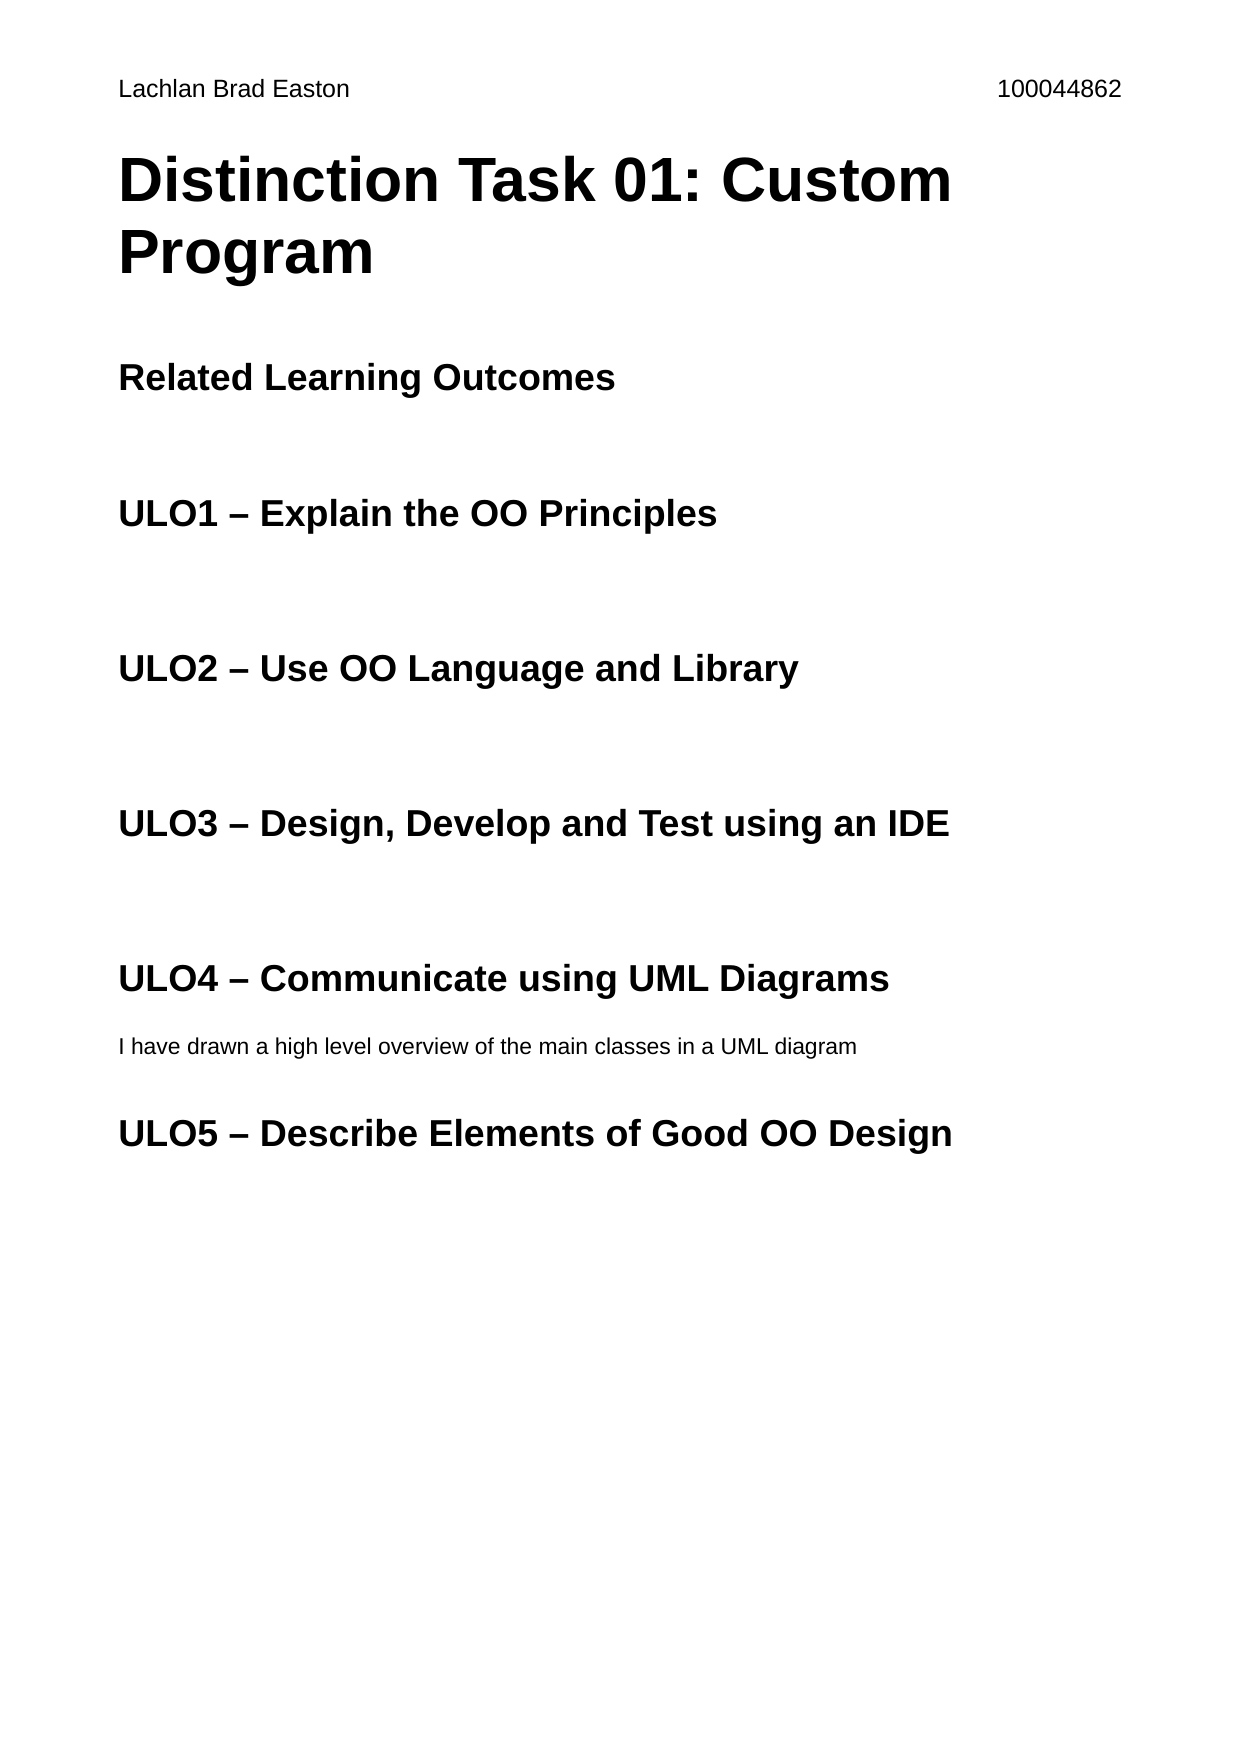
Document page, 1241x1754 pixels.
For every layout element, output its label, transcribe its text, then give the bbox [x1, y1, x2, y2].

subtitle ULO3 – Design, Develop and Test using an IDE [118, 801, 1122, 844]
subtitle Related Learning Outcomes [118, 312, 1122, 398]
subtitle ULO2 – Use OO Language and Library [118, 646, 1122, 689]
title Distinction Task 01: Custom Program [118, 143, 1122, 287]
subtitle ULO1 – Explain the OO Principles [118, 491, 1122, 534]
subtitle ULO5 – Describe Elements of Good OO Design [118, 1111, 1122, 1154]
subtitle ULO4 – Communicate using UML Diagrams [118, 956, 1122, 999]
text I have drawn a high level overview of the main classes in a UML diagram [118, 1033, 1122, 1059]
